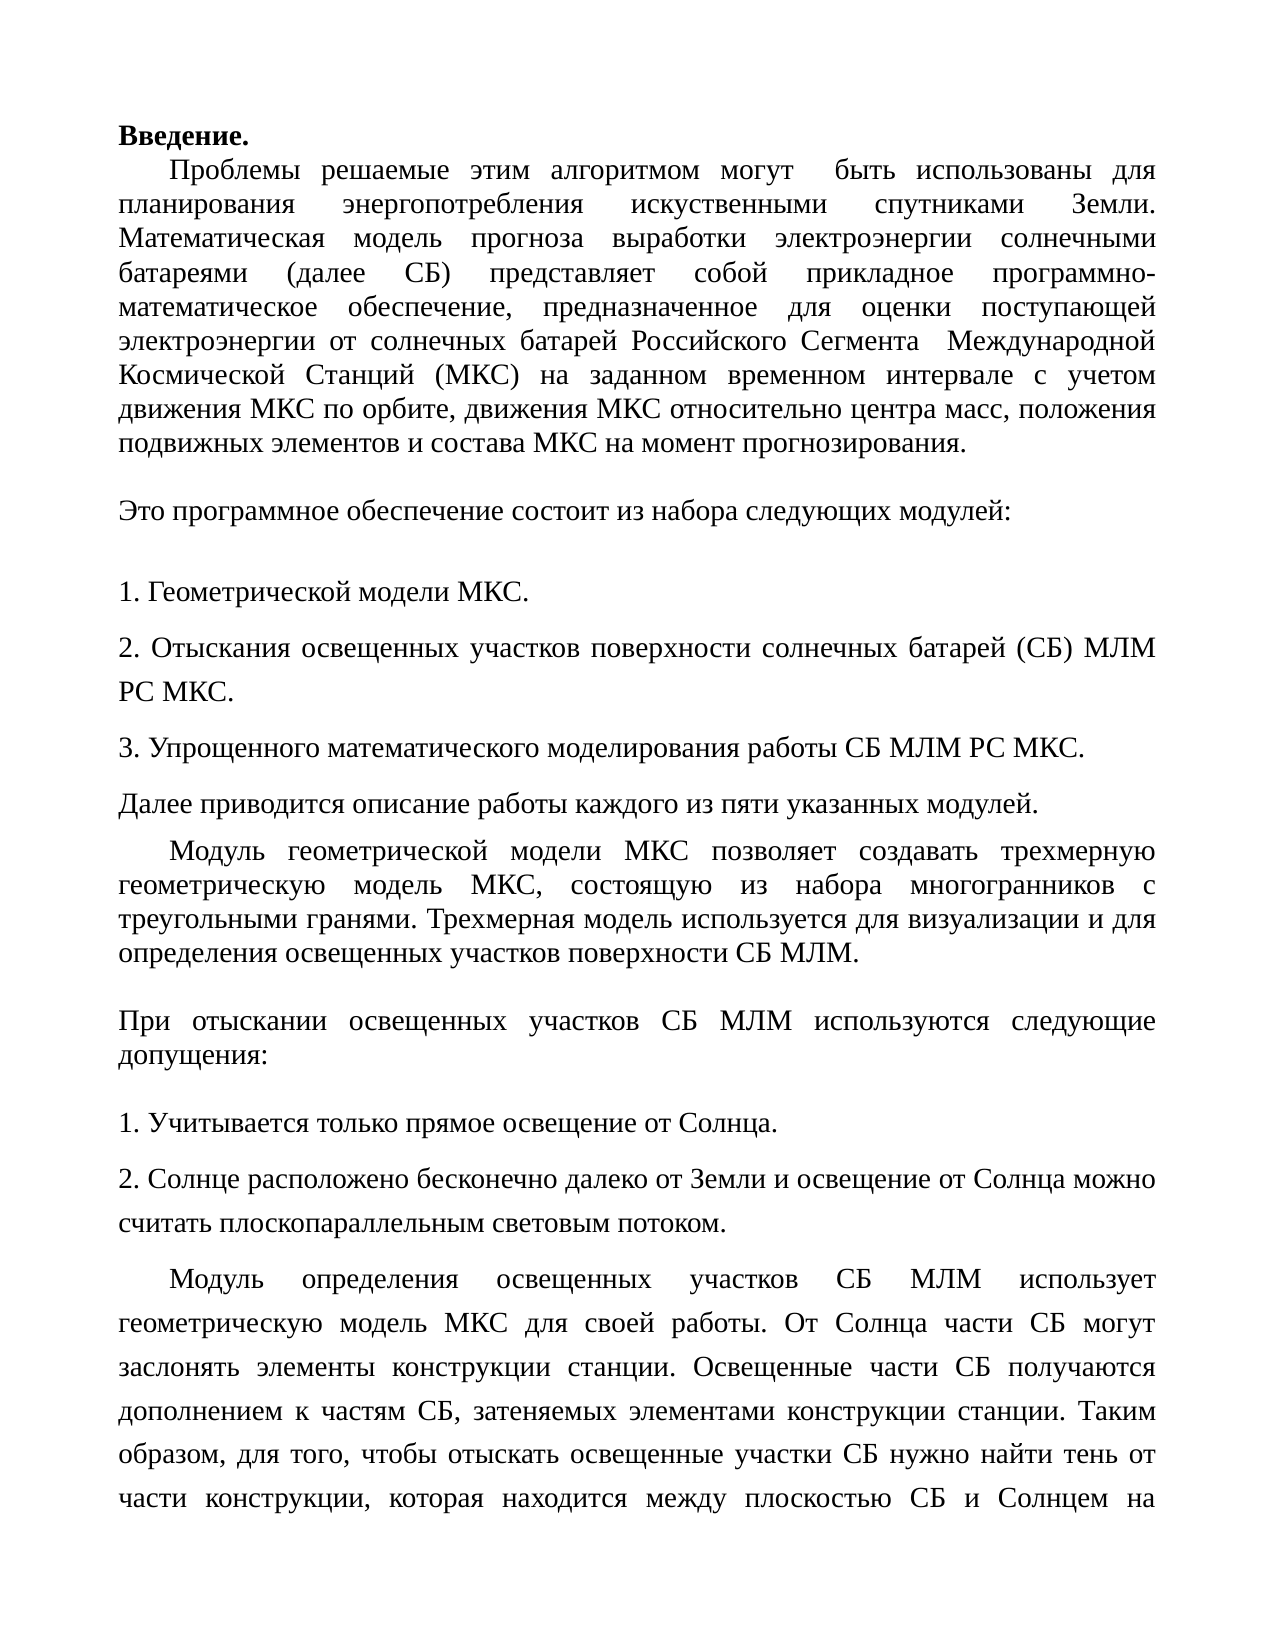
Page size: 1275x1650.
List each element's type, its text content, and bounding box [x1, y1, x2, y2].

text Далее приводится описание работы каждого из пяти указанных модулей. [118, 776, 1157, 820]
text Модуль определения освещенных участков СБ МЛМ использует геометрическую модель МКС для своей работы. От Солнца части СБ могут заслонять элементы конструкции станции. Освещенные части СБ получаются дополнением к частям СБ, затеняемых элементами конструкции станции. Таким образом, для того, чтобы отыскать освещенные участки СБ нужно найти тень от части конструкции, которая находится между плоскостью СБ и Солнцем на [118, 1251, 1157, 1514]
text Это программное обеспечение состоит из набора следующих модулей: [118, 493, 1157, 527]
text 2. Отыскания освещенных участков поверхности солнечных батарей (СБ) МЛМ РС МКС. [118, 620, 1157, 707]
text Модуль геометрической модели МКС позволяет создавать трехмерную геометрическую модель МКС, состоящую из набора многогранников с треугольными гранями. Трехмерная модель используется для визуализации и для определения освещенных участков поверхности СБ МЛМ. [118, 832, 1157, 969]
text Проблемы решаемые этим алгоритмом могут быть использованы для планирования энергопотребления искуственными спутниками Земли. Математическая модель прогноза выработки электроэнергии солнечными батареями (далее СБ) представляет собой прикладное программно-математическое обеспечение, предназначенное для оценки поступающей электроэнергии от солнечных батарей Российского Сегмента Международной Космической Станций (МКС) на заданном временном интервале с учетом движения МКС по орбите, движения МКС относительно центра масс, положения подвижных элементов и состава МКС на момент прогнозирования. [118, 152, 1157, 459]
text 1. Учитывается только прямое освещение от Солнца. [118, 1105, 1157, 1139]
text 3. Упрощенного математического моделирования работы СБ МЛМ РС МКС. [118, 720, 1157, 764]
text 2. Солнце расположено бесконечно далеко от Земли и освещение от Солнца можно считать плоскопараллельным световым потоком. [118, 1151, 1157, 1239]
text При отыскании освещенных участков СБ МЛМ используются следующие допущения: [118, 1003, 1157, 1071]
text Введение. [118, 118, 1157, 152]
text 1. Геометрической модели МКС. [118, 573, 1157, 607]
